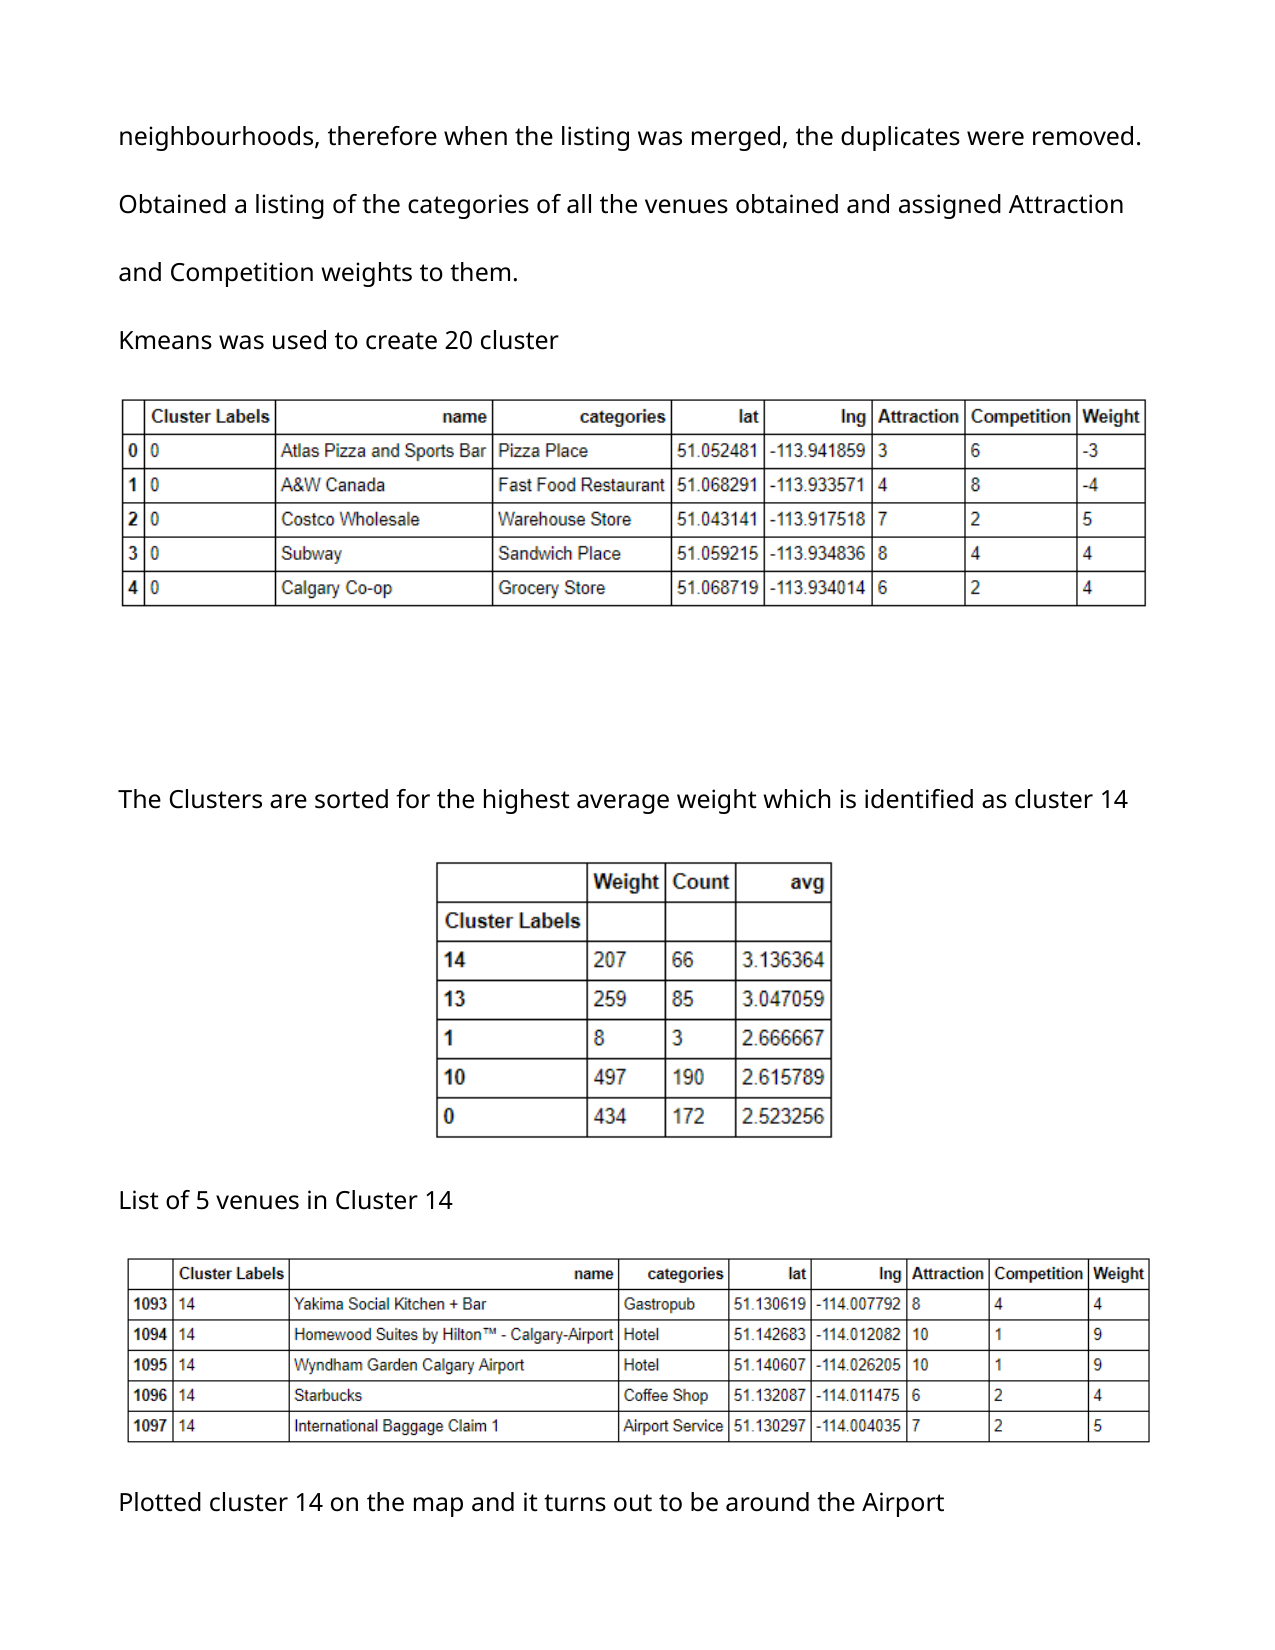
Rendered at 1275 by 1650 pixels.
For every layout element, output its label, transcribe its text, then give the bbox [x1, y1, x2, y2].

text The Clusters are sorted for the highest average weight which is identified as cluster 14 [118, 782, 1157, 816]
text neighbourhoods, therefore when the listing was merged, the duplicates were removed. [118, 118, 1157, 152]
text List of 5 venues in Cluster 14 [118, 850, 1157, 1217]
picture [118, 390, 1157, 612]
text Obtained a listing of the categories of all the venues obtained and assigned Attraction and Competition weights to them. [118, 186, 1157, 288]
text Plotted cluster 14 on the map and it turns out to be around the Airport [118, 1451, 1157, 1518]
picture [118, 1250, 1157, 1451]
text Kmeans was used to create 20 cluster [118, 322, 1157, 357]
picture [424, 850, 851, 1149]
